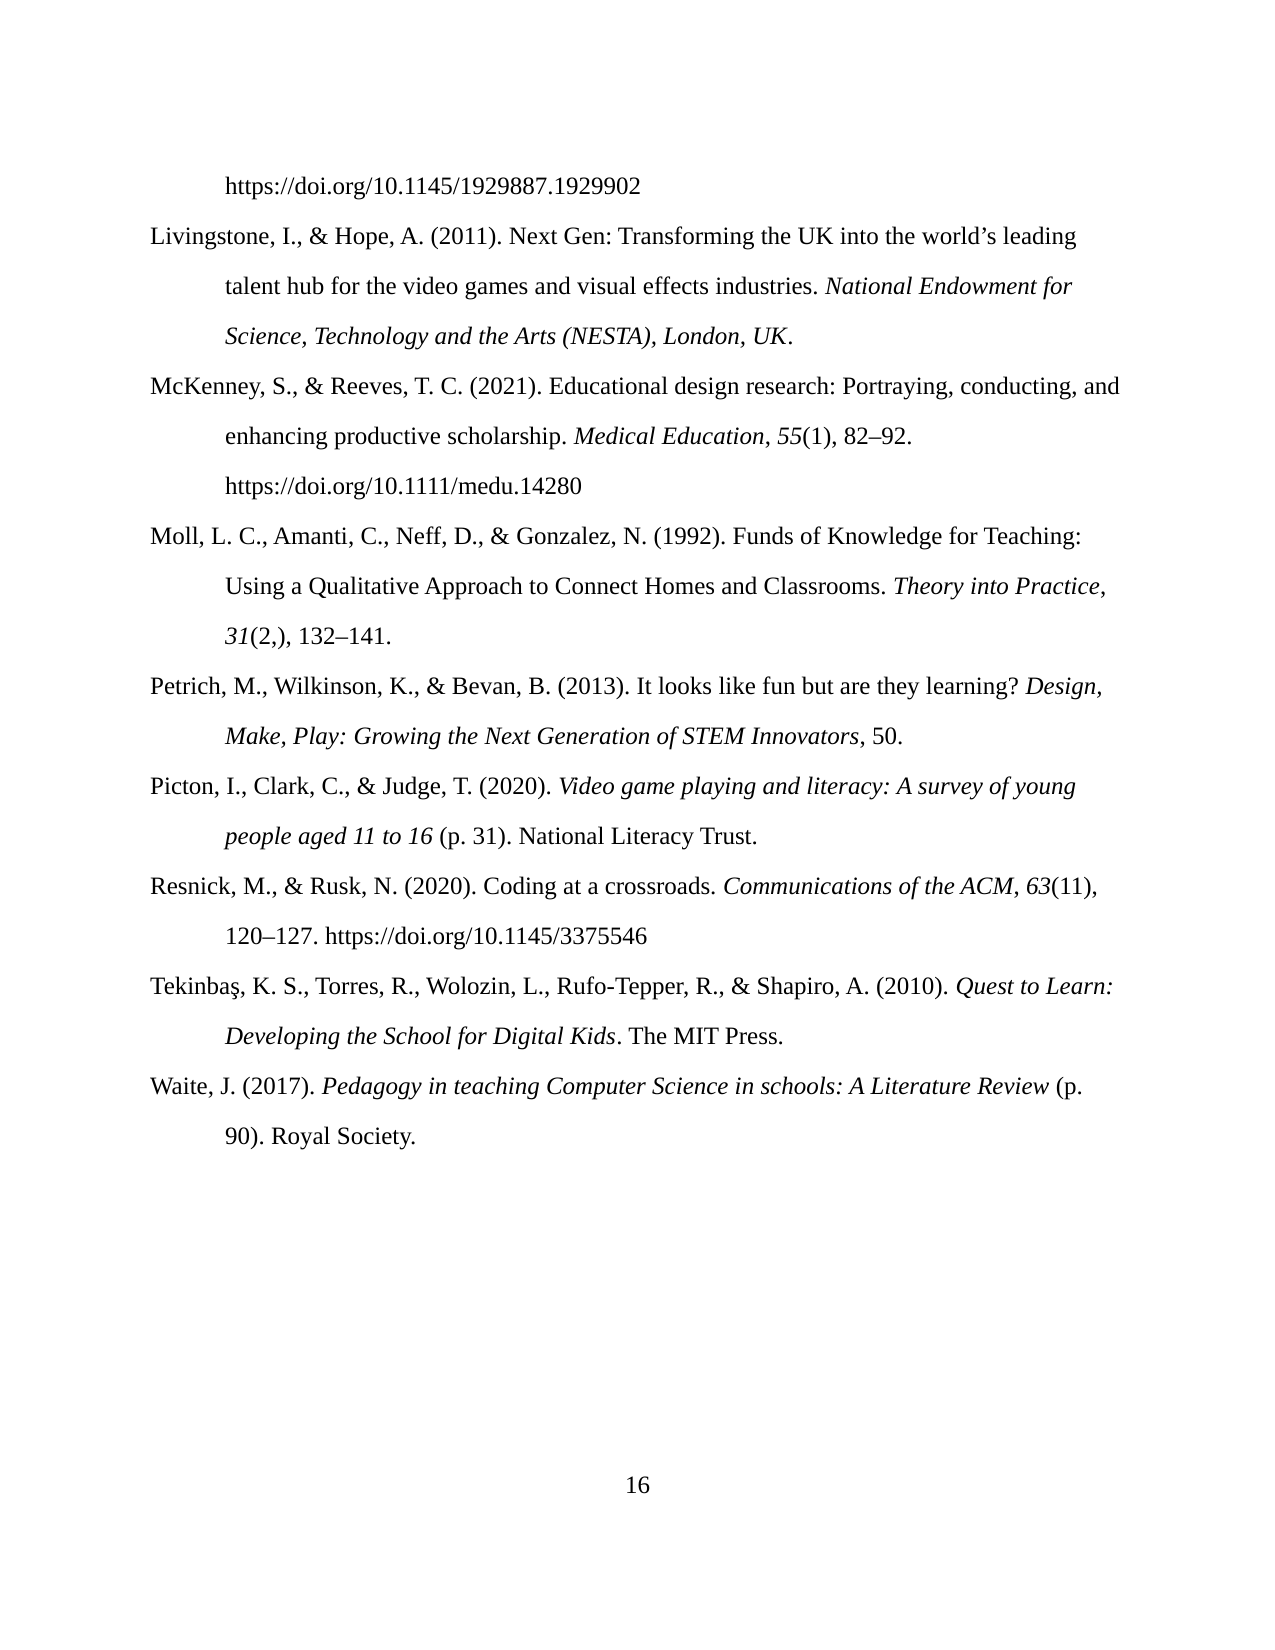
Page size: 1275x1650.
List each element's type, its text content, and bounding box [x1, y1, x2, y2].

text Waite, J. (2017). Pedagogy in teaching Computer Science in schools: A Literature Review (p. 90). Royal Society. [150, 1050, 1125, 1150]
text Petrich, M., Wilkinson, K., & Bevan, B. (2013). It looks like fun but are they learning? Design, Make, Play: Growing the Next Generation of STEM Innovators, 50. [150, 650, 1125, 750]
text Resnick, M., & Rusk, N. (2020). Coding at a crossroads. Communications of the ACM, 63(11), 120–127. https://doi.org/10.1145/3375546 [150, 850, 1125, 950]
text Moll, L. C., Amanti, C., Neff, D., & Gonzalez, N. (1992). Funds of Knowledge for Teaching: Using a Qualitative Approach to Connect Homes and Classrooms. Theory into Practice, 31(2,), 132–141. [150, 500, 1125, 650]
text Tekinbaş, K. S., Torres, R., Wolozin, L., Rufo-Tepper, R., & Shapiro, A. (2010). Quest to Learn: Developing the School for Digital Kids. The MIT Press. [150, 950, 1125, 1050]
text https://doi.org/10.1145/1929887.1929902 [150, 150, 1125, 200]
text Picton, I., Clark, C., & Judge, T. (2020). Video game playing and literacy: A survey of young people aged 11 to 16 (p. 31). National Literacy Trust. [150, 750, 1125, 850]
text Livingstone, I., & Hope, A. (2011). Next Gen: Transforming the UK into the world’s leading talent hub for the video games and visual effects industries. National Endowment for Science, Technology and the Arts (NESTA), London, UK. [150, 200, 1125, 350]
text McKenney, S., & Reeves, T. C. (2021). Educational design research: Portraying, conducting, and enhancing productive scholarship. Medical Education, 55(1), 82–92. https://doi.org/10.1111/medu.14280 [150, 350, 1125, 500]
